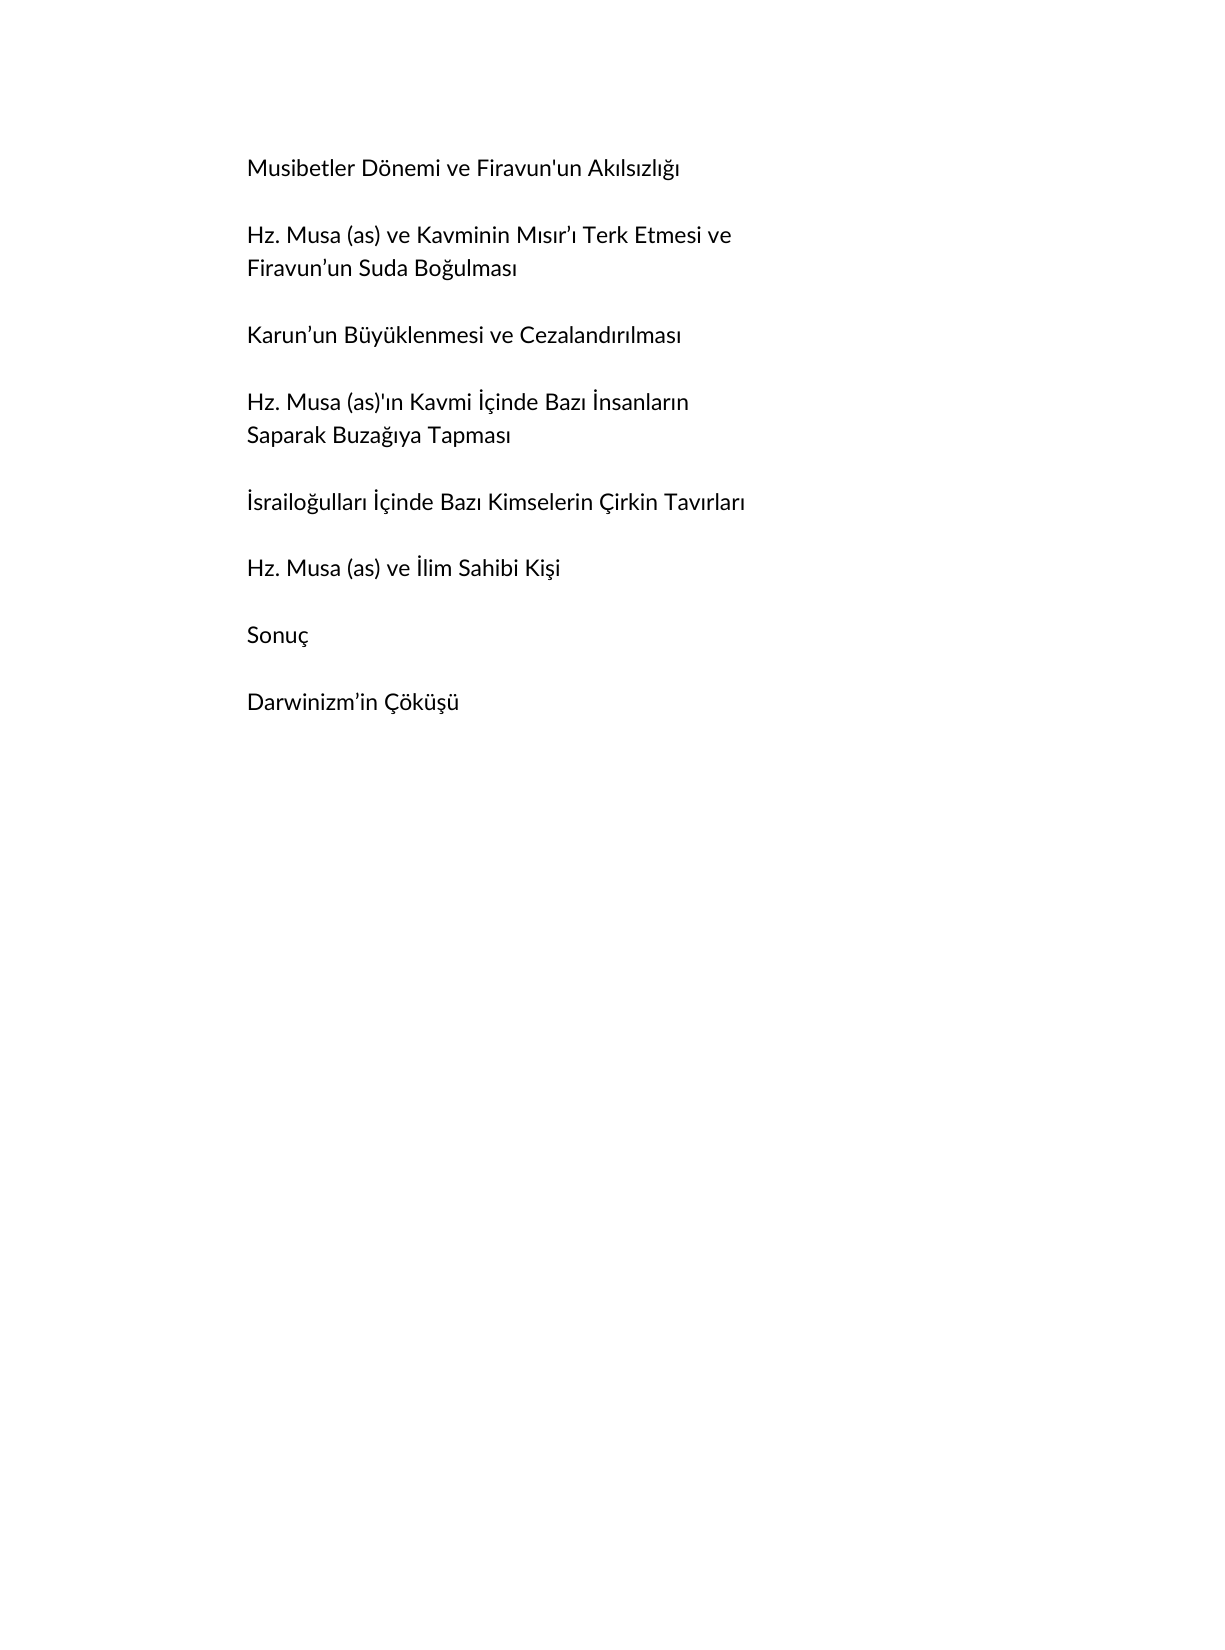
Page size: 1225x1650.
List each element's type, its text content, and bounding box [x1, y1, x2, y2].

text Karun’un Büyüklenmesi ve Cezalandırılması [187, 317, 1020, 350]
text Musibetler Dönemi ve Firavun'un Akılsızlığı [187, 150, 1020, 183]
text İsrailoğulları İçinde Bazı Kimselerin Çirkin Tavırları [187, 483, 1020, 517]
text Darwinizm’in Çöküşü [187, 683, 1020, 717]
text Saparak Buzağıya Tapması [187, 417, 1020, 450]
text Sonuç [187, 617, 1020, 650]
text Hz. Musa (as)'ın Kavmi İçinde Bazı İnsanların [187, 383, 1020, 417]
text Hz. Musa (as) ve Kavminin Mısır’ı Terk Etmesi ve [187, 217, 1020, 250]
text Firavun’un Suda Boğulması [187, 250, 1020, 283]
text Hz. Musa (as) ve İlim Sahibi Kişi [187, 550, 1020, 583]
